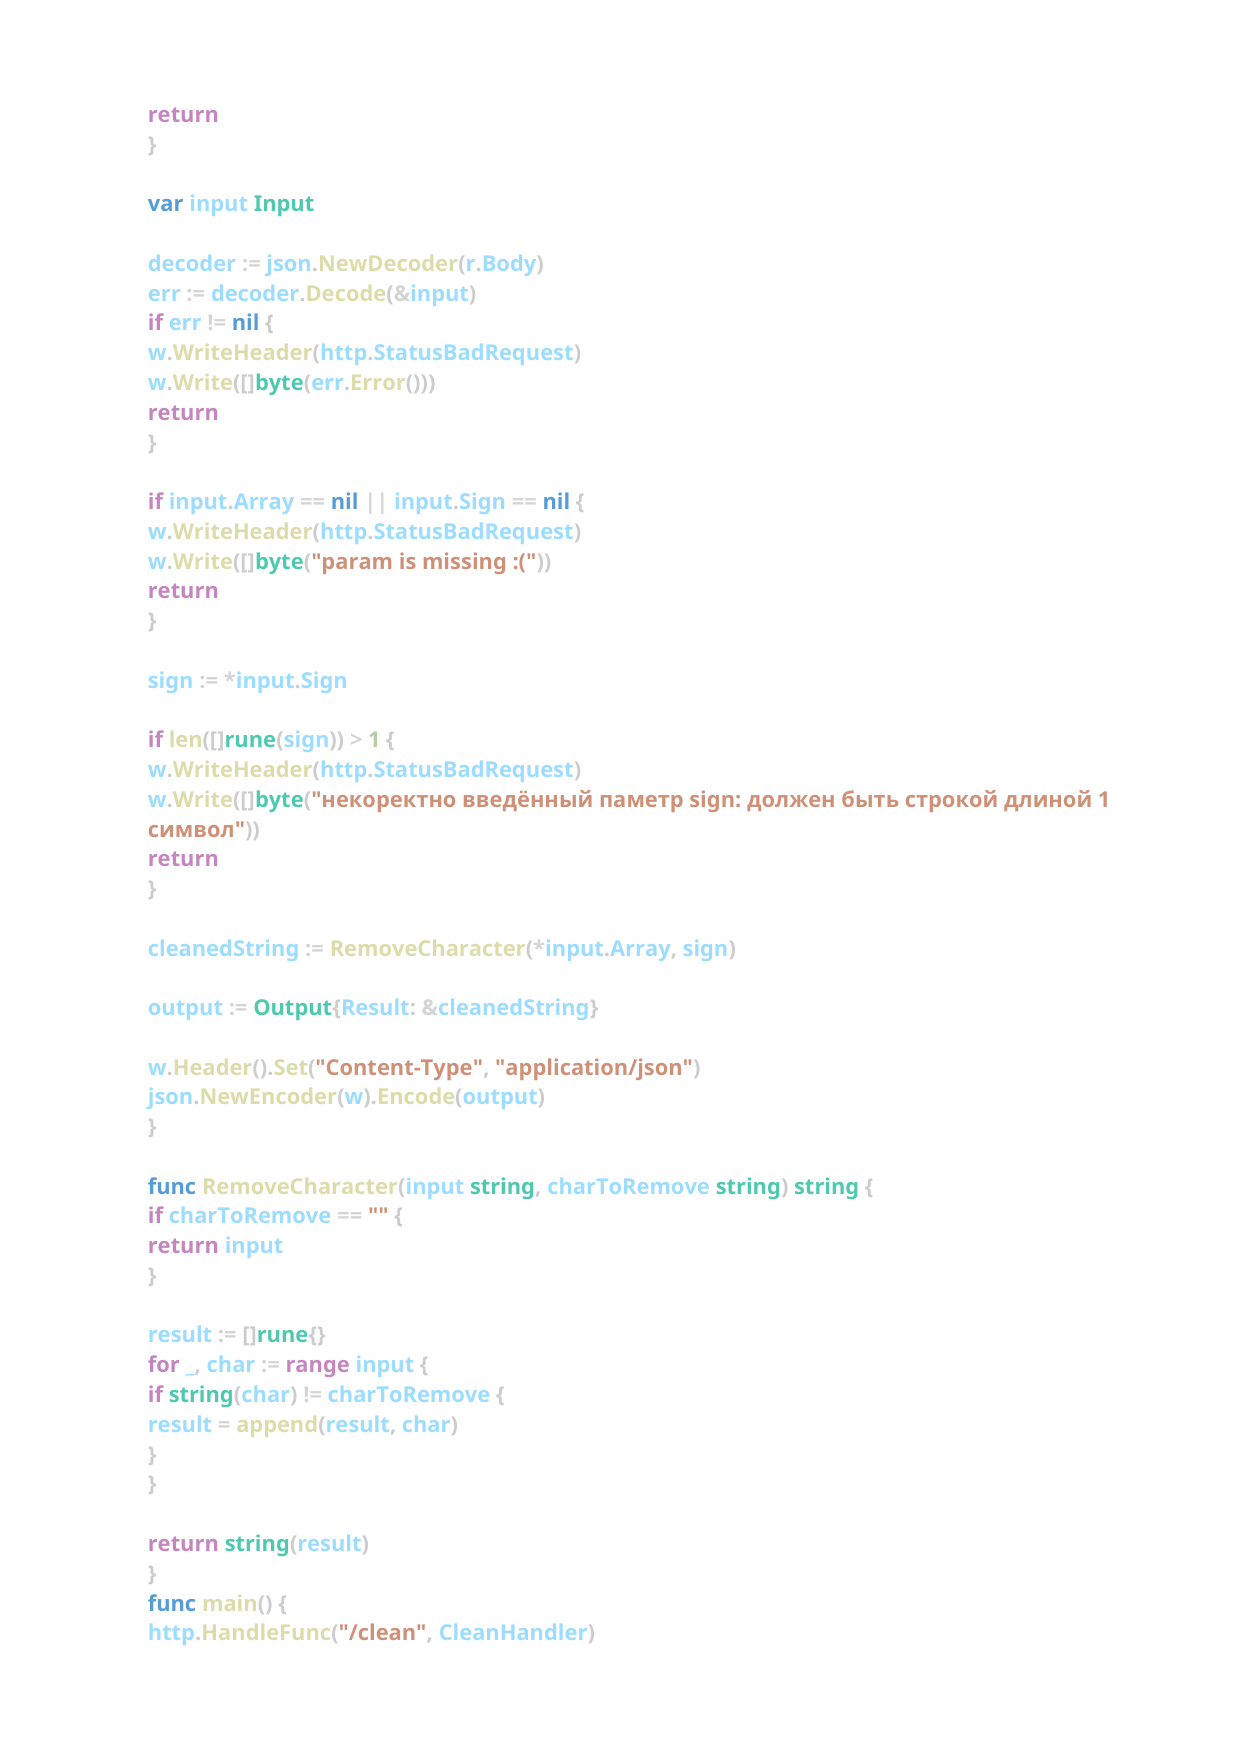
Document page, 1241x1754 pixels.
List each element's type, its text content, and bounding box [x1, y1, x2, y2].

text w.Write([]byte("param is missing :(")) [148, 546, 1181, 575]
text w.WriteHeader(http.StatusBadRequest) [148, 754, 1181, 784]
text if charToRemove == "" { [148, 1200, 1181, 1230]
text return string(result) [148, 1528, 1181, 1558]
text output := Output{Result: &cleanedString} [148, 992, 1181, 1022]
text w.Write([]byte(err.Error())) [148, 367, 1181, 397]
text return [148, 575, 1181, 605]
text if err != nil { [148, 307, 1181, 337]
text w.Write([]byte("некоректно введённый паметр sign: должен быть строкой длиной 1 символ")) [148, 784, 1181, 843]
text err := decoder.Decode(&input) [148, 278, 1181, 307]
text } [148, 1260, 1181, 1290]
text } [148, 1111, 1181, 1141]
text result = append(result, char) [148, 1409, 1181, 1439]
text http.HandleFunc("/clean", CleanHandler) [148, 1617, 1181, 1647]
text for _, char := range input { [148, 1349, 1181, 1379]
text } [148, 427, 1181, 456]
text w.WriteHeader(http.StatusBadRequest) [148, 337, 1181, 367]
text } [148, 873, 1181, 903]
text return [148, 397, 1181, 427]
text return [148, 99, 1181, 129]
text sign := *input.Sign [148, 665, 1181, 694]
text cleanedString := RemoveCharacter(*input.Array, sign) [148, 933, 1181, 962]
text } [148, 1468, 1181, 1498]
text if input.Array == nil || input.Sign == nil { [148, 486, 1181, 516]
text func main() { [148, 1587, 1181, 1617]
text var input Input [148, 188, 1181, 218]
text } [148, 1558, 1181, 1587]
text if len([]rune(sign)) > 1 { [148, 724, 1181, 754]
text w.WriteHeader(http.StatusBadRequest) [148, 516, 1181, 546]
text return input [148, 1230, 1181, 1260]
text } [148, 129, 1181, 159]
text result := []rune{} [148, 1319, 1181, 1349]
text return [148, 843, 1181, 873]
text json.NewEncoder(w).Encode(output) [148, 1081, 1181, 1111]
text w.Header().Set("Content-Type", "application/json") [148, 1052, 1181, 1081]
text } [148, 605, 1181, 635]
text if string(char) != charToRemove { [148, 1379, 1181, 1409]
text func RemoveCharacter(input string, charToRemove string) string { [148, 1171, 1181, 1200]
text decoder := json.NewDecoder(r.Body) [148, 248, 1181, 278]
text } [148, 1439, 1181, 1468]
